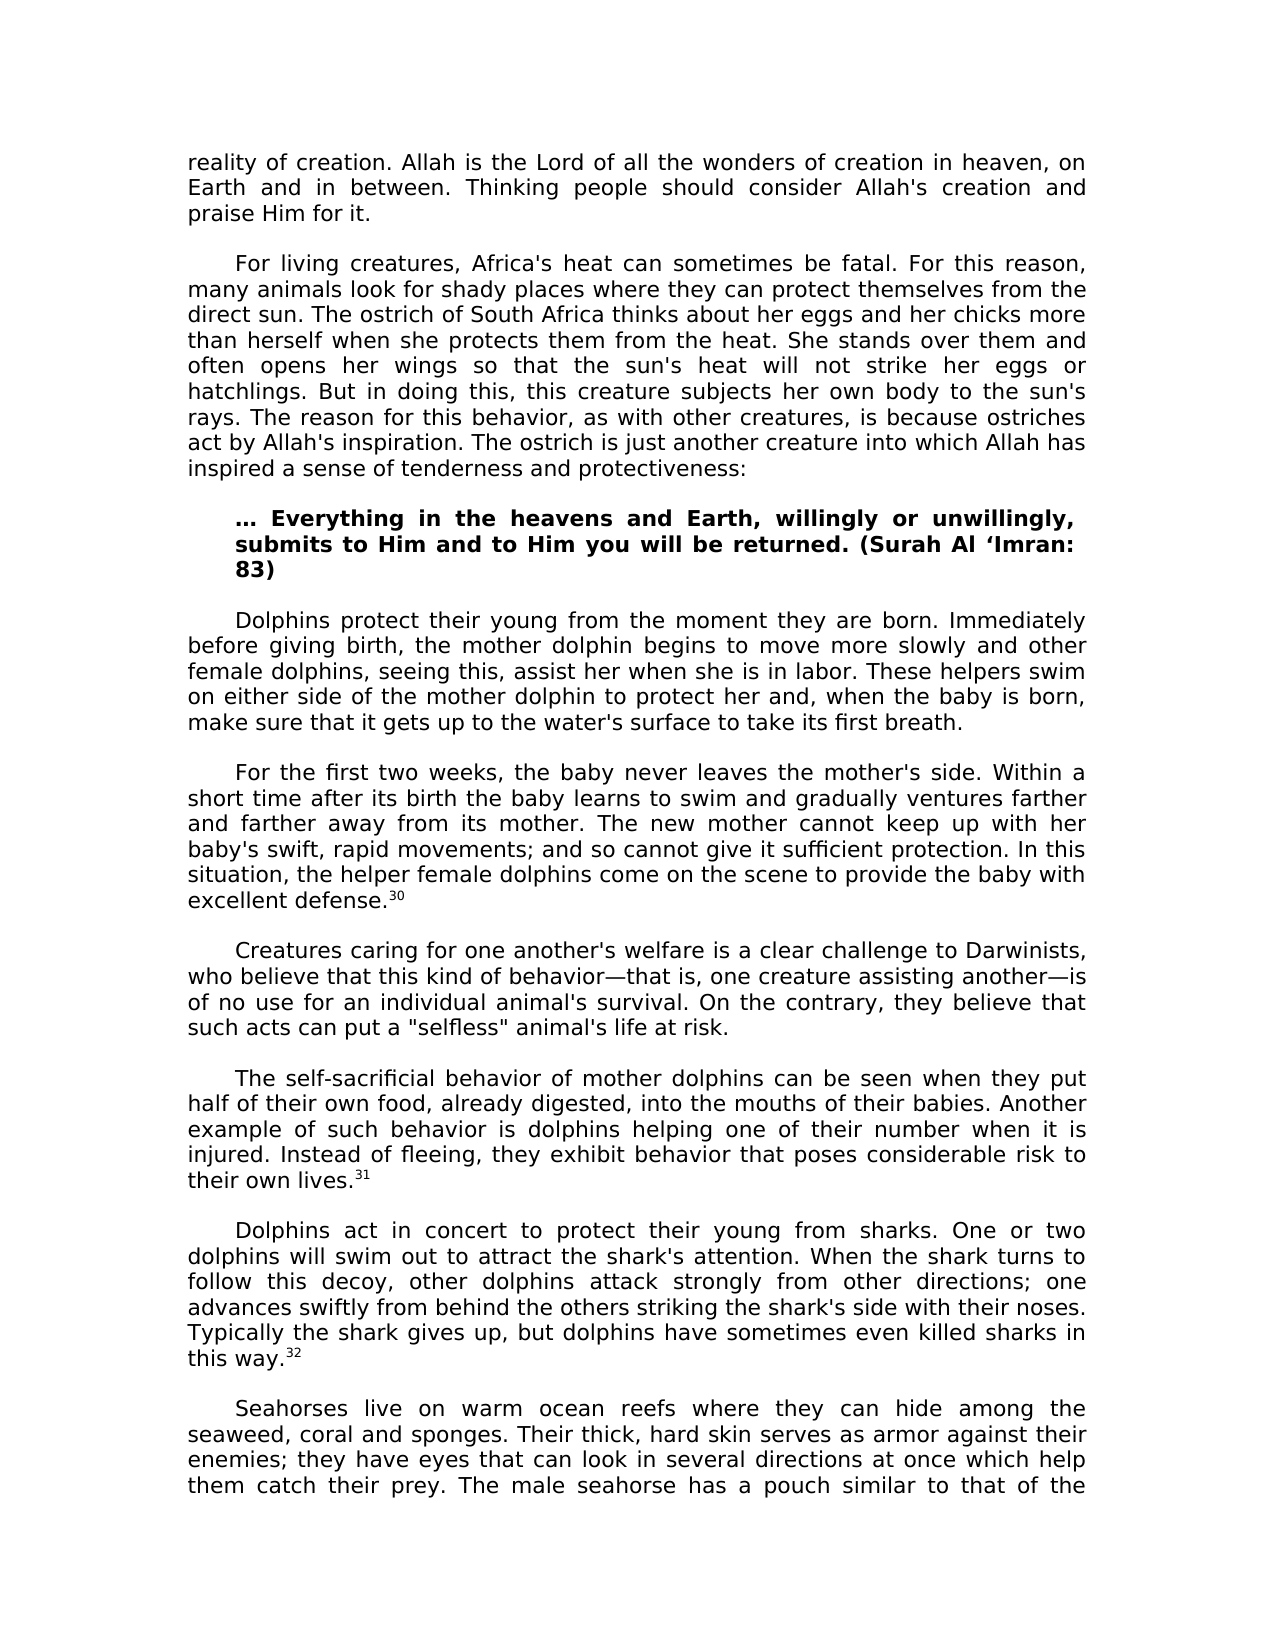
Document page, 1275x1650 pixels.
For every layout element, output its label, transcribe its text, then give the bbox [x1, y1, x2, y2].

text reality of creation. Allah is the Lord of all the wonders of creation in heaven, on Earth and in between. Thinking people should consider Allah's creation and praise Him for it. [187, 150, 1087, 227]
text For living creatures, Africa's heat can sometimes be fatal. For this reason, many animals look for shady places where they can protect themselves from the direct sun. The ostrich of South Africa thinks about her eggs and her chicks more than herself when she protects them from the heat. She stands over them and often opens her wings so that the sun's heat will not strike her eggs or hatchlings. But in doing this, this creature subjects her own body to the sun's rays. The reason for this behavior, as with other creatures, is because ostriches act by Allah's inspiration. The ostrich is just another creature into which Allah has inspired a sense of tenderness and protectiveness: [187, 252, 1087, 481]
text Creatures caring for one another's welfare is a clear challenge to Darwinists, who believe that this kind of behavior—that is, one creature assisting another—is of no use for an individual animal's survival. On the contrary, they believe that such acts can put a "selfless" animal's life at risk. [187, 938, 1087, 1041]
text Dolphins act in concert to protect their young from sharks. One or two dolphins will swim out to attract the shark's attention. When the shark turns to follow this decoy, other dolphins attack strongly from other directions; one advances swiftly from behind the others striking the shark's side with their noses. Typically the shark gives up, but dolphins have sometimes even killed sharks in this way.32 [187, 1218, 1087, 1371]
text … Everything in the heavens and Earth, willingly or unwillingly, submits to Him and to Him you will be returned. (Surah Al ‘Imran: 83) [235, 506, 1076, 583]
text Seahorses live on warm ocean reefs where they can hide among the seaweed, coral and sponges. Their thick, hard skin serves as armor against their enemies; they have eyes that can look in several directions at once which help them catch their prey. The male seahorse has a pouch similar to that of the [187, 1396, 1087, 1498]
text The self-sacrificial behavior of mother dolphins can be seen when they put half of their own food, already digested, into the mouths of their babies. Another example of such behavior is dolphins helping one of their number when it is injured. Instead of fleeing, they exhibit behavior that poses considerable risk to their own lives.31 [187, 1066, 1087, 1193]
text For the first two weeks, the baby never leaves the mother's side. Within a short time after its birth the baby learns to swim and gradually ventures farther and farther away from its mother. The new mother cannot keep up with her baby's swift, rapid movements; and so cannot give it sufficient protection. In this situation, the helper female dolphins come on the scene to provide the baby with excellent defense.30 [187, 760, 1087, 913]
text Dolphins protect their young from the moment they are born. Immediately before giving birth, the mother dolphin begins to move more slowly and other female dolphins, seeing this, assist her when she is in labor. These helpers swim on either side of the mother dolphin to protect her and, when the baby is born, make sure that it gets up to the water's surface to take its first breath. [187, 608, 1087, 735]
